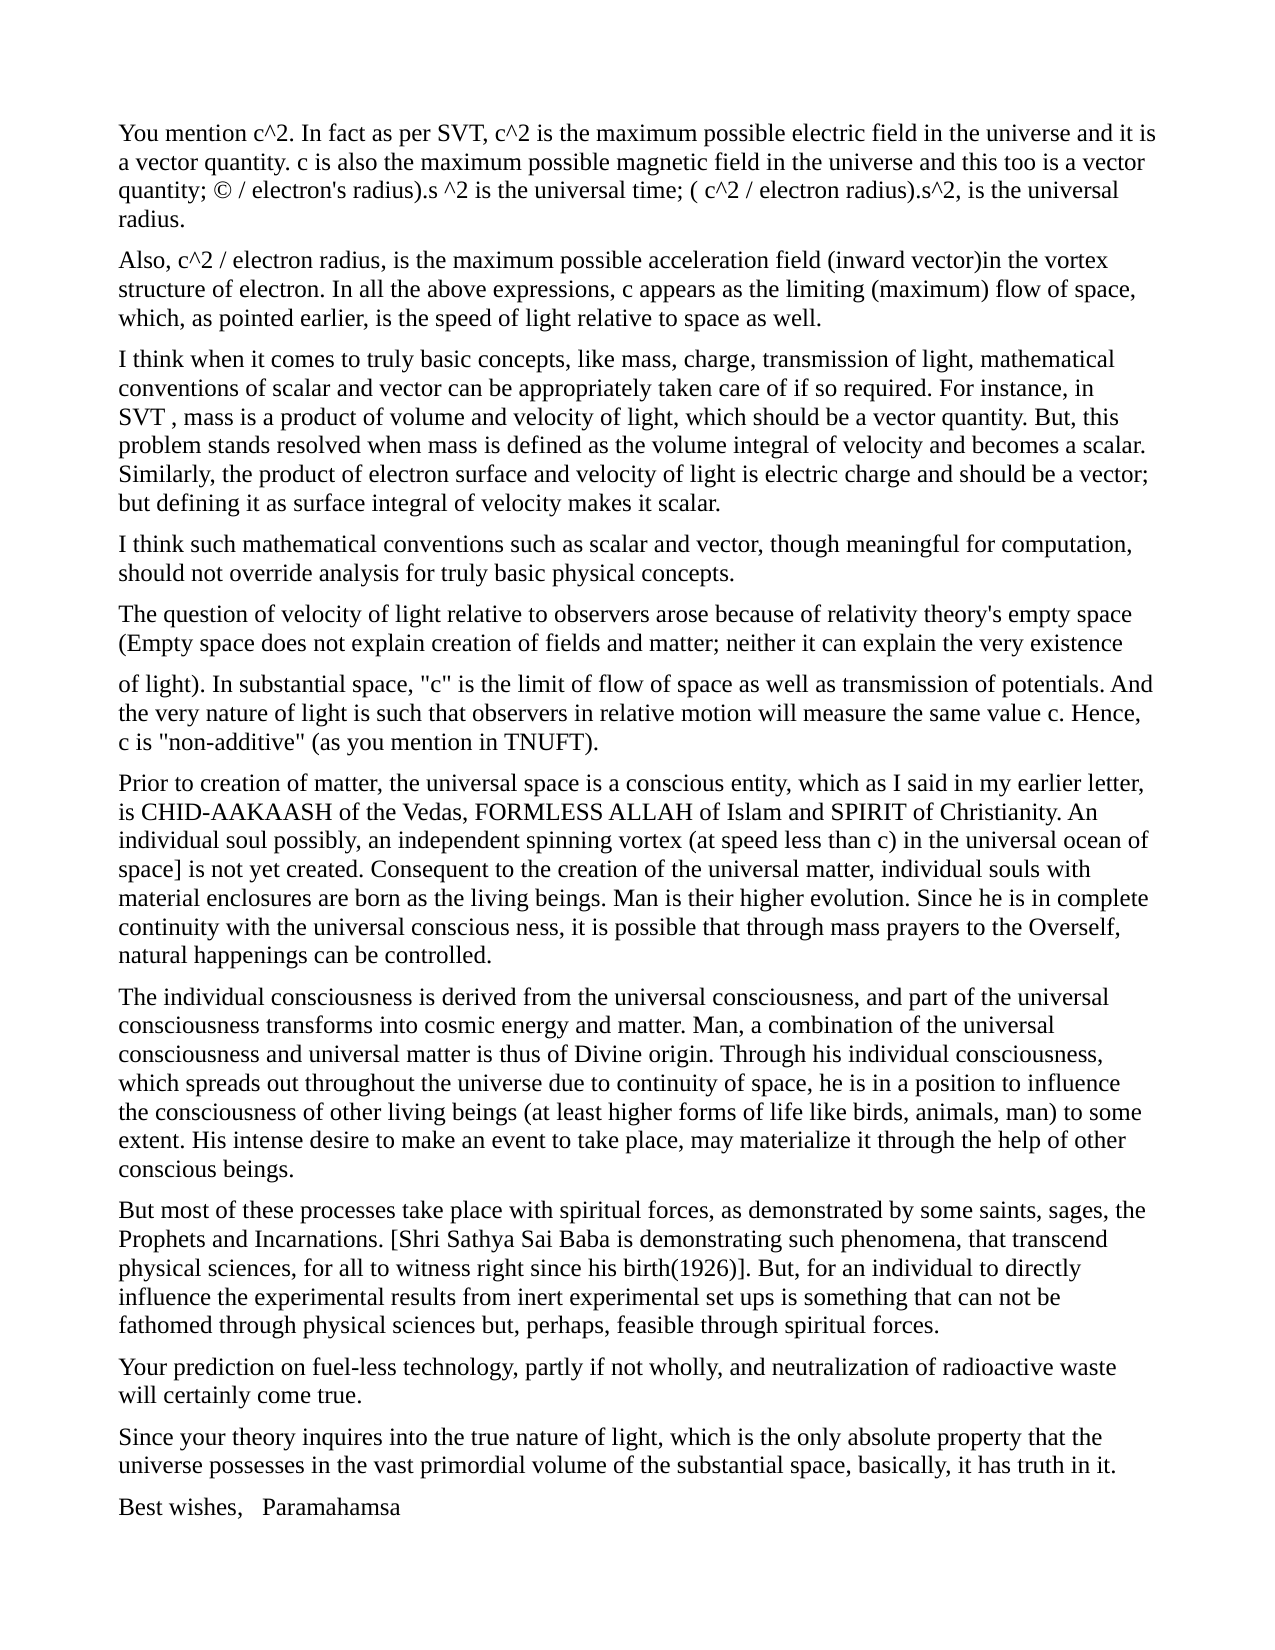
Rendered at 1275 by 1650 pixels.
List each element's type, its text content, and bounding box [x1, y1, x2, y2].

text The question of velocity of light relative to observers arose because of relativity theory's empty space (Empty space does not explain creation of fields and matter; neither it can explain the very existence [118, 599, 1157, 657]
text of light). In substantial space, "c" is the limit of flow of space as well as transmission of potentials. And the very nature of light is such that observers in relative motion will measure the same value c. Hence, c is "non-additive" (as you mention in TNUFT). [118, 669, 1157, 756]
text But most of these processes take place with spiritual forces, as demonstrated by some saints, sages, the Prophets and Incarnations. [Shri Sathya Sai Baba is demonstrating such phenomena, that transcend physical sciences, for all to witness right since his birth(1926)]. But, for an individual to directly influence the experimental results from inert experimental set ups is something that can not be fathomed through physical sciences but, perhaps, feasible through spiritual forces. [118, 1196, 1157, 1339]
text Also, c^2 / electron radius, is the maximum possible acceleration field (inward vector)in the vortex structure of electron. In all the above expressions, c appears as the limiting (maximum) flow of space, which, as pointed earlier, is the speed of light relative to space as well. [118, 246, 1157, 332]
text You mention c^2. In fact as per SVT, c^2 is the maximum possible electric field in the universe and it is a vector quantity. c is also the maximum possible magnetic field in the universe and this too is a vector quantity; © / electron's radius).s ^2 is the universal time; ( c^2 / electron radius).s^2, is the universal radius. [118, 118, 1157, 233]
text Since your theory inquires into the true nature of light, which is the only absolute property that the universe possesses in the vast primordial volume of the substantial space, basically, it has truth in it. [118, 1422, 1157, 1479]
text I think when it comes to truly basic concepts, like mass, charge, transmission of light, mathematical conventions of scalar and vector can be appropriately taken care of if so required. For instance, in SVT , mass is a product of volume and velocity of light, which should be a vector quantity. But, this problem stands resolved when mass is defined as the volume integral of velocity and becomes a scalar. Similarly, the product of electron surface and velocity of light is electric charge and should be a vector; but defining it as surface integral of velocity makes it scalar. [118, 344, 1157, 517]
text Prior to creation of matter, the universal space is a conscious entity, which as I said in my earlier letter, is CHID-AAKAASH of the Vedas, FORMLESS ALLAH of Islam and SPIRIT of Christianity. An individual soul possibly, an independent spinning vortex (at speed less than c) in the universal ocean of space] is not yet created. Consequent to the creation of the universal matter, individual souls with material enclosures are born as the living beings. Man is their higher evolution. Since he is in complete continuity with the universal conscious ness, it is possible that through mass prayers to the Overself, natural happenings can be controlled. [118, 768, 1157, 969]
text Best wishes, Paramahamsa [118, 1492, 1157, 1521]
text Your prediction on fuel-less technology, partly if not wholly, and neutralization of radioactive waste will certainly come true. [118, 1352, 1157, 1409]
text I think such mathematical conventions such as scalar and vector, though meaningful for computation, should not override analysis for truly basic physical concepts. [118, 529, 1157, 587]
text The individual consciousness is derived from the universal consciousness, and part of the universal consciousness transforms into cosmic energy and matter. Man, a combination of the universal consciousness and universal matter is thus of Divine origin. Through his individual consciousness, which spreads out throughout the universe due to continuity of space, he is in a position to influence the consciousness of other living beings (at least higher forms of life like birds, animals, man) to some extent. His intense desire to make an event to take place, may materialize it through the help of other conscious beings. [118, 982, 1157, 1183]
